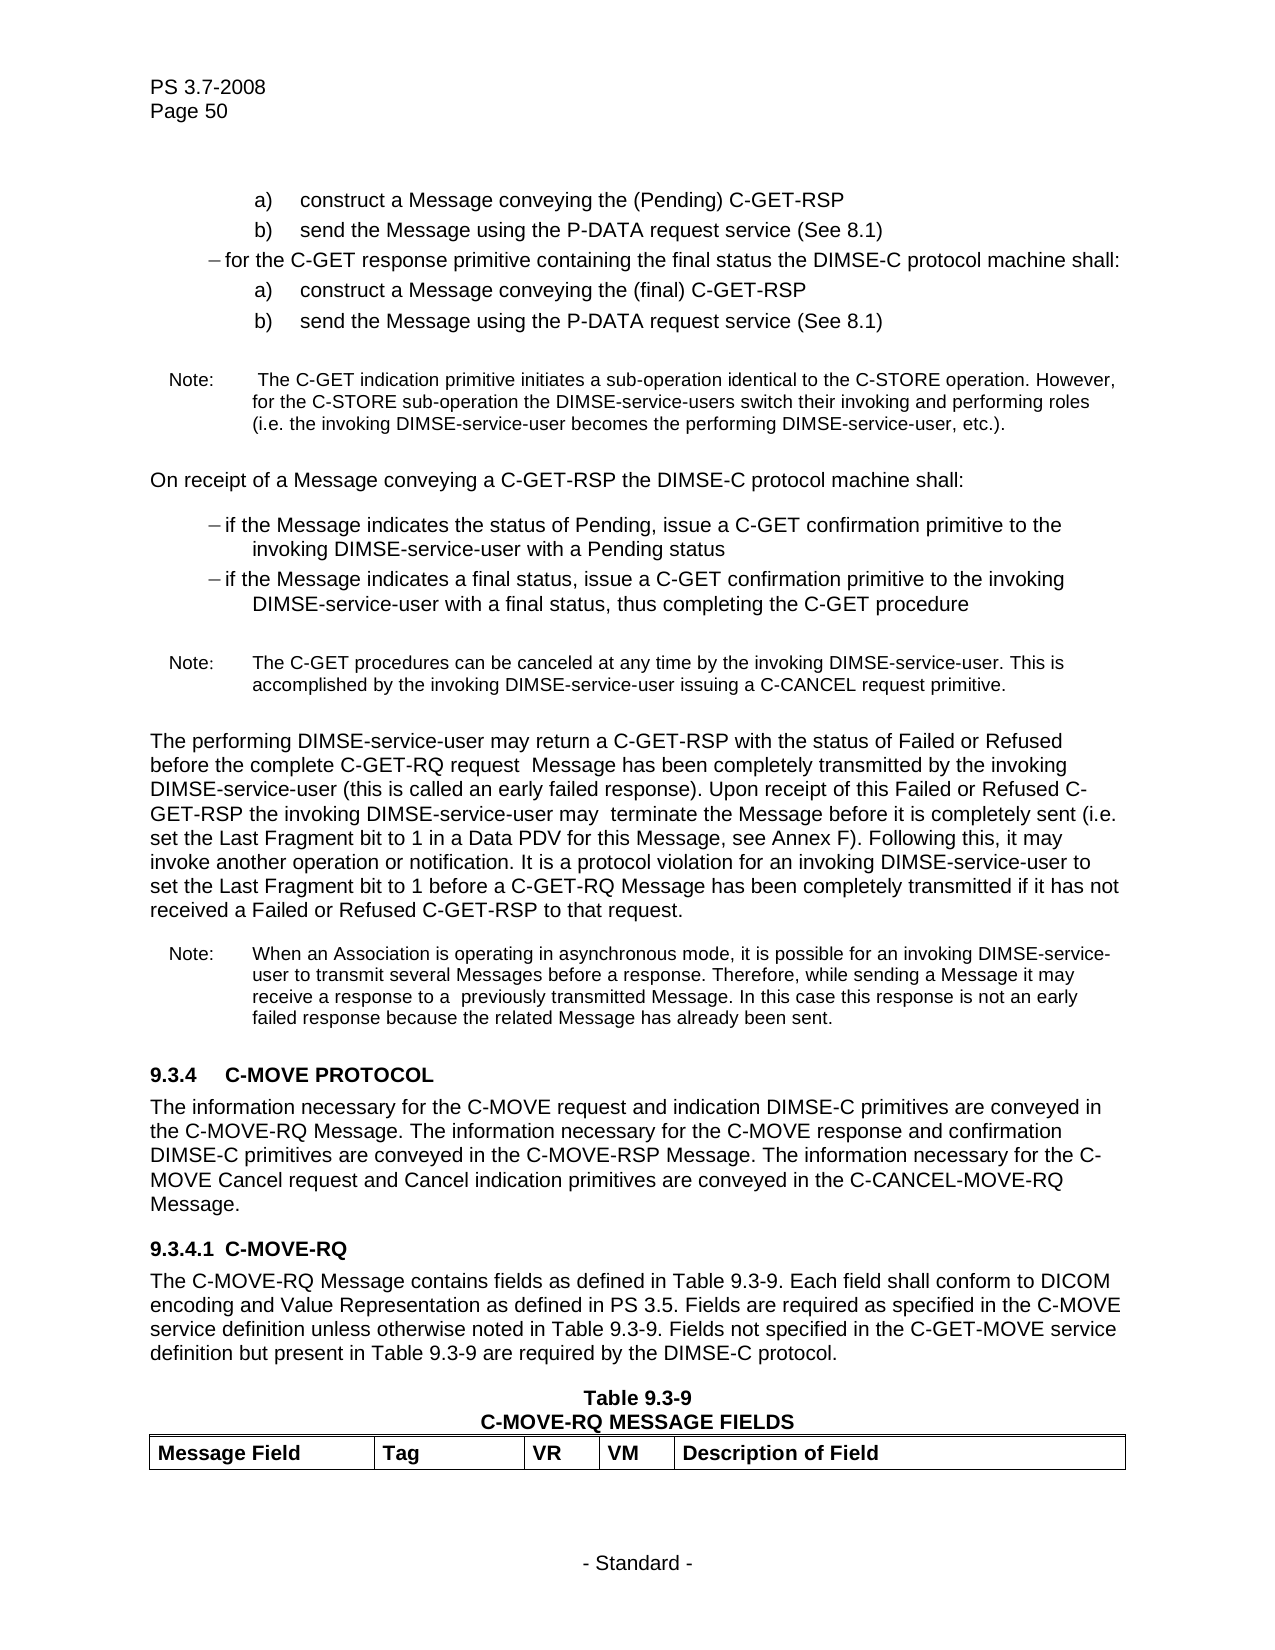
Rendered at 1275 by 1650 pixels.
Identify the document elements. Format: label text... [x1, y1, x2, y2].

table_header Tag [375, 1437, 524, 1469]
subtitle 9.3.4 C-MOVE PROTOCOL [150, 1063, 1125, 1087]
text Note The C-GET procedures can be canceled at any time by the invoking DIMSE-service-user. This is accomplished by the invoking DIMSE-service-user issuing a C-CANCEL request primitive. [169, 652, 1125, 695]
title Table 9.3-9 C-MOVE-RQ MESSAGE FIELDS [150, 1386, 1125, 1434]
text The information necessary for the C-MOVE request and indication DIMSE-C primitives are conveyed in the C-MOVE-RQ Message. The information necessary for the C-MOVE response and confirmation DIMSE-C primitives are conveyed in the C-MOVE-RSP Message. The information necessary for the C-MOVE Cancel request and Cancel indication primitives are conveyed in the C-CANCEL-MOVE-RQ Message. [150, 1095, 1125, 1216]
text Note: The C-GET indication primitive initiates a sub-operation identical to the C-STORE operation. However, for the C-STORE sub-operation the DIMSE-service-users switch their invoking and performing roles (i.e. the invoking DIMSE-service-user becomes the performing DIMSE-service-user, etc.). [169, 369, 1125, 434]
text b) send the Message using the P-DATA request service (See 8.1) [254, 218, 1125, 242]
text The C-MOVE-RQ Message contains fields as defined in Table 9.3-9. Each field shall conform to DICOM encoding and Value Representation as defined in PS 3.5. Fields are required as specified in the C-MOVE service definition unless otherwise noted in Table 9.3-9. Fields not specified in the C-GET-MOVE service definition but present in Table 9.3-9 are required by the DIMSE-C protocol. [150, 1269, 1125, 1365]
text b) send the Message using the P-DATA request service (See 8.1) [254, 309, 1125, 333]
text Note: When an Association is operating in asynchronous mode, it is possible for an invoking DIMSE-service-user to transmit several Messages before a response. Therefore, while sending a Message it may receive a response to a previously transmitted Message. In this case this response is not an early failed response because the related Message has already been sent. [169, 943, 1125, 1029]
text a) construct a Message conveying the (Pending) C-GET-RSP [254, 187, 1125, 212]
table_header Description of Field [675, 1437, 1125, 1469]
table_header VR [525, 1437, 599, 1469]
text The performing DIMSE-service-user may return a C-GET-RSP with the status of Failed or Refused before the complete C-GET-RQ request Message has been completely transmitted by the invoking DIMSE-service-user (this is called an early failed response). Upon receipt of this Failed or Refused C-GET-RSP the invoking DIMSE-service-user may terminate the Message before it is completely sent (i.e. set the Last Fragment bit to 1 in a Data PDV for this Message, see Annex F). Following this, it may invoke another operation or notification. It is a protocol violation for an invoking DIMSE-service-user to set the Last Fragment bit to 1 before a C-GET-RQ Message has been completely transmitted if it has not received a Failed or Refused C-GET-RSP to that request. [150, 729, 1125, 922]
table_header Message Field [150, 1437, 374, 1469]
text a) construct a Message conveying the (final) C-GET-RSP [254, 278, 1125, 302]
text  if the Message indicates the status of Pending, issue a C-GET confirmation primitive to the invoking DIMSE-service-user with a Pending status [206, 513, 1125, 561]
text  if the Message indicates a final status, issue a C-GET confirmation primitive to the invoking DIMSE-service-user with a final status, thus completing the C-GET procedure [206, 567, 1125, 616]
subtitle 9.3.4.1 C-MOVE-RQ [150, 1236, 1125, 1261]
table_header VM [600, 1437, 674, 1469]
text  for the C-GET response primitive containing the final status the DIMSE-C protocol machine shall: [206, 248, 1125, 272]
text On receipt of a Message conveying a C-GET-RSP the DIMSE-C protocol machine shall: [150, 468, 1125, 492]
